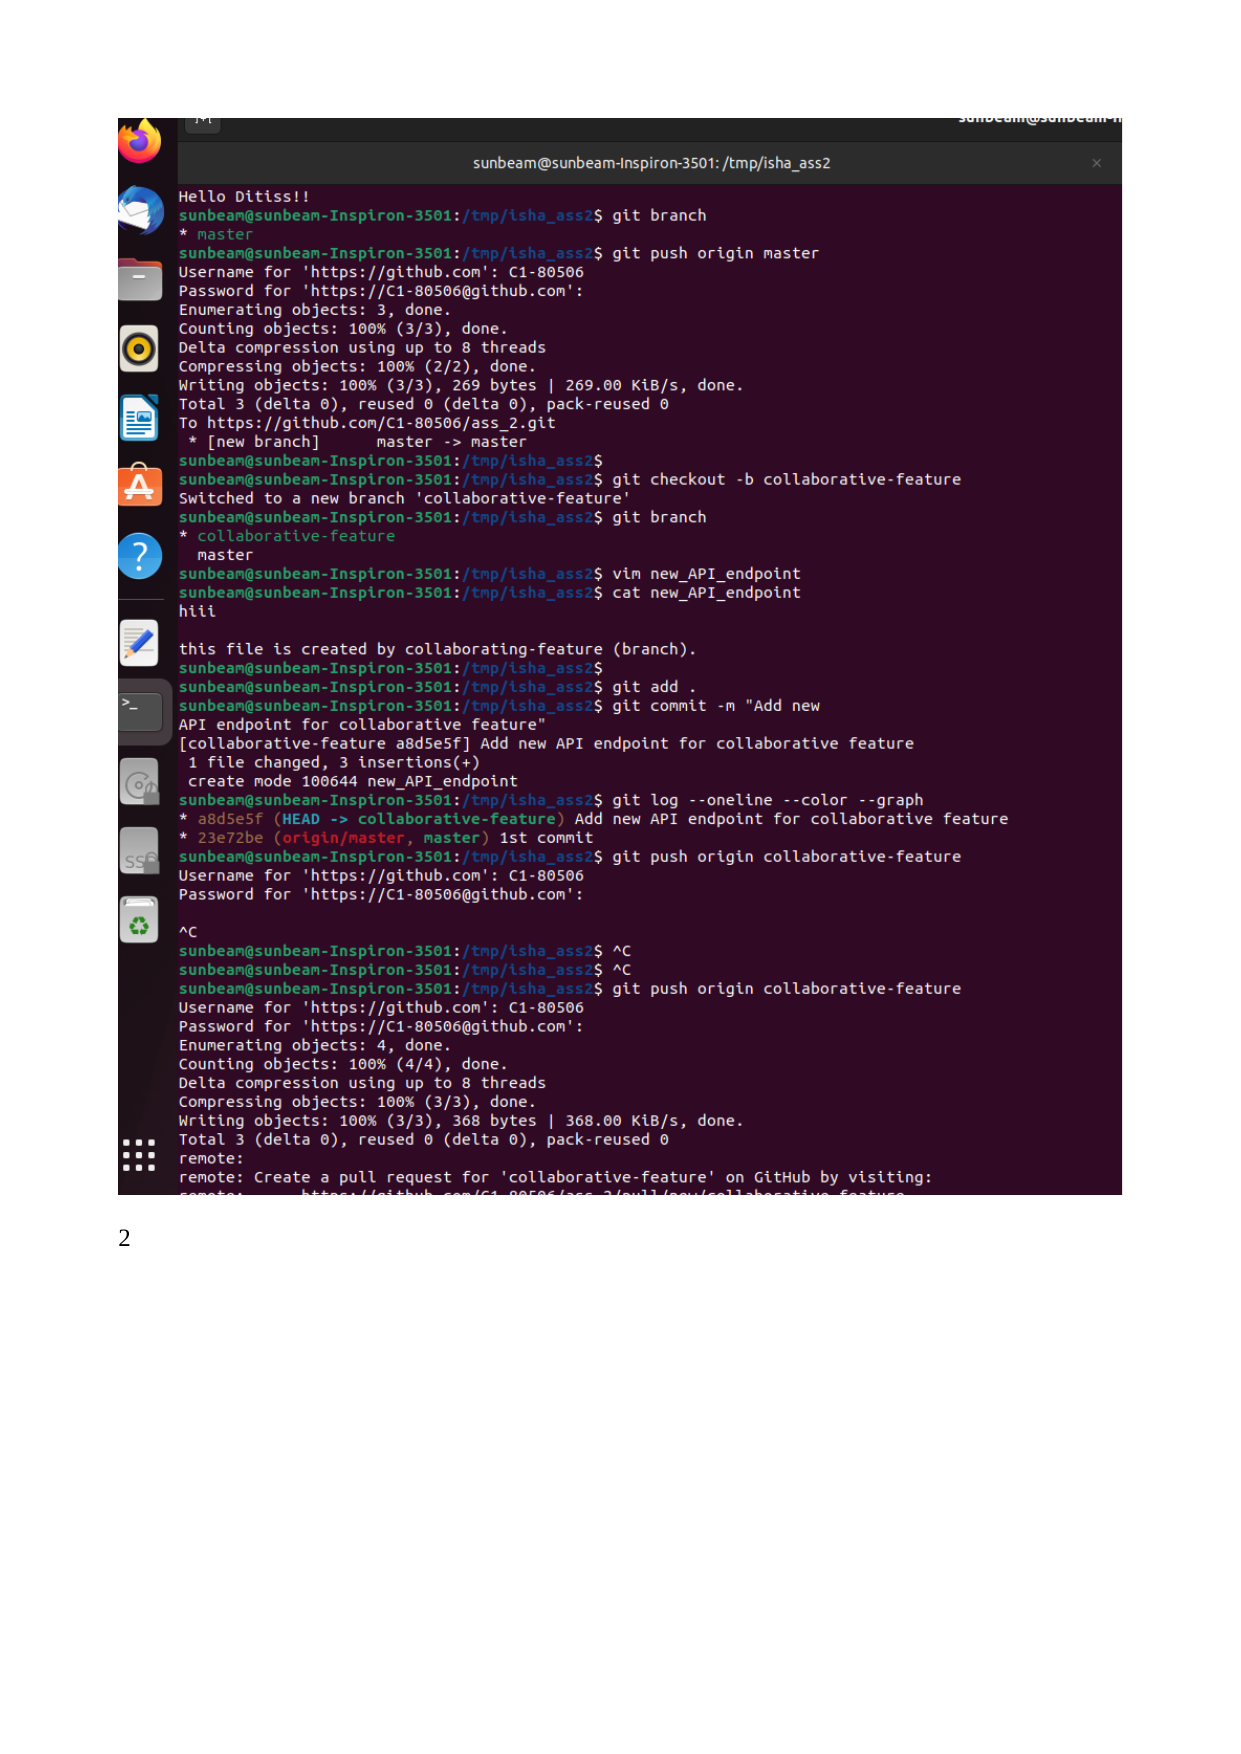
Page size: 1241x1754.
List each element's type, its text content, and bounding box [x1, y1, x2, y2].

picture [118, 118, 1123, 1195]
text 2 [118, 1223, 1122, 1252]
